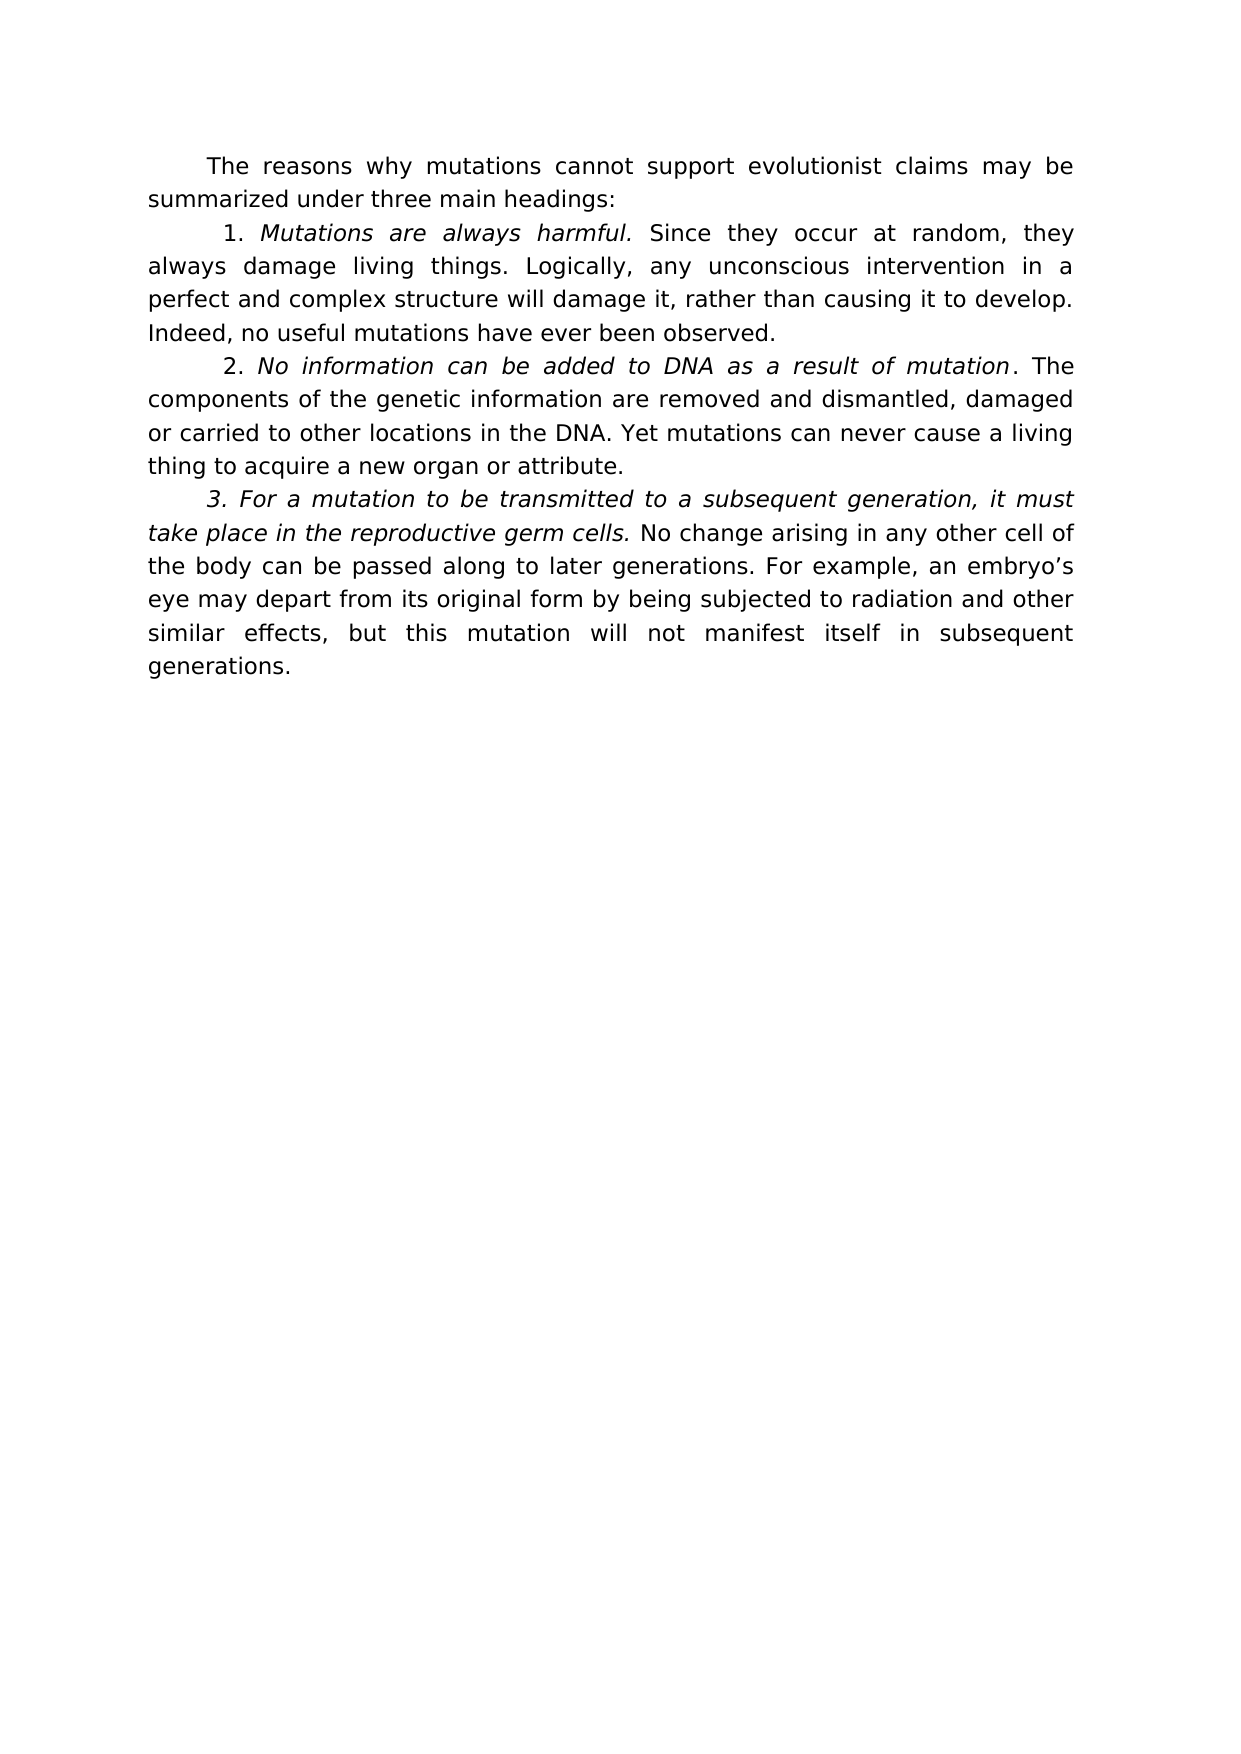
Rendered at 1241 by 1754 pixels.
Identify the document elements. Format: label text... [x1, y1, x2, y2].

text 2. No information can be added to DNA as a result of mutation. The components of the genetic information are removed and dismantled, damaged or carried to other locations in the DNA. Yet mutations can never cause a living thing to acquire a new organ or attribute. [148, 348, 1075, 481]
text 3. For a mutation to be transmitted to a subsequent generation, it must take place in the reproductive germ cells. No change arising in any other cell of the body can be passed along to later generations. For example, an embryo’s eye may depart from its original form by being subjected to radiation and other similar effects, but this mutation will not manifest itself in subsequent generations. [148, 481, 1075, 681]
text The reasons why mutations cannot support evolutionist claims may be summarized under three main headings: [148, 148, 1075, 214]
text 1. Mutations are always harmful. Since they occur at random, they always damage living things. Logically, any unconscious intervention in a perfect and complex structure will damage it, rather than causing it to develop. Indeed, no useful mutations have ever been observed. [148, 214, 1075, 348]
